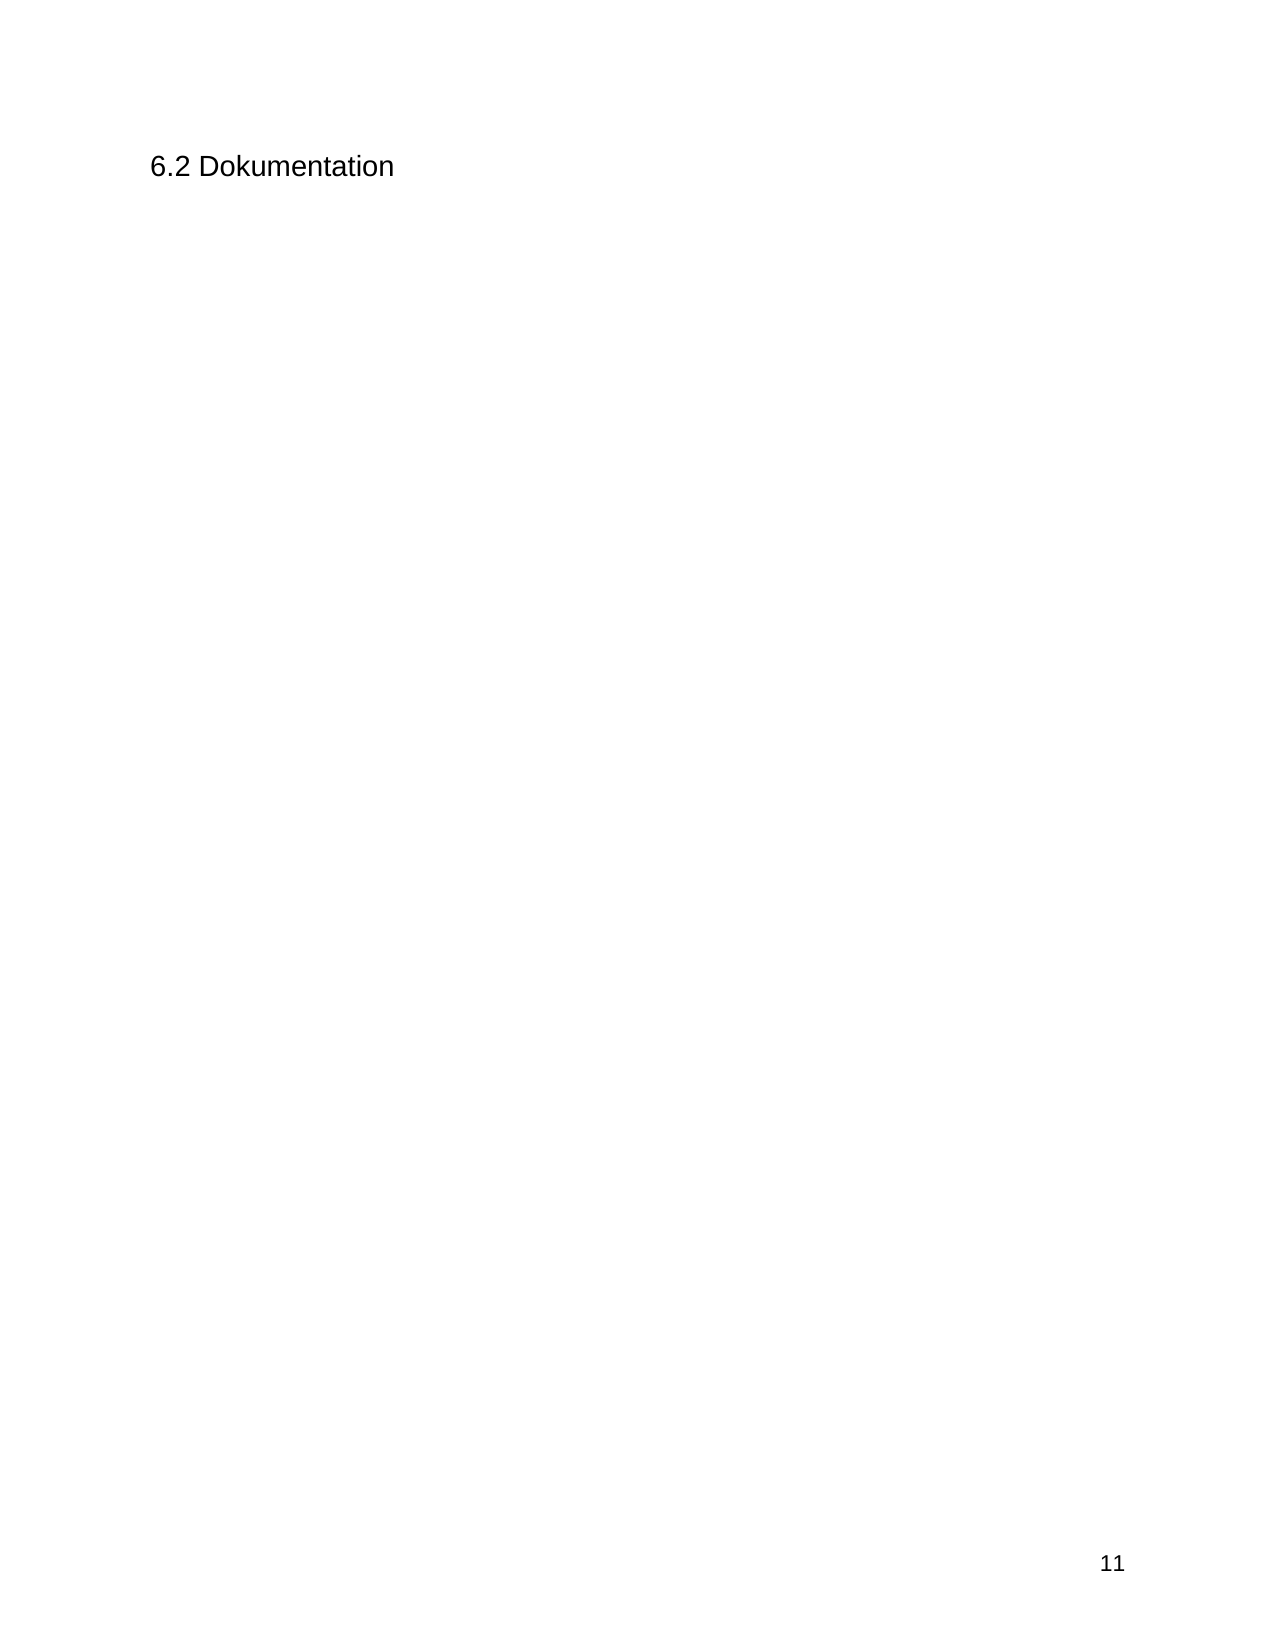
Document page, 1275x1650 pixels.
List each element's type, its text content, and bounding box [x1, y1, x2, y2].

subtitle 6.2 Dokumentation [150, 150, 1125, 183]
